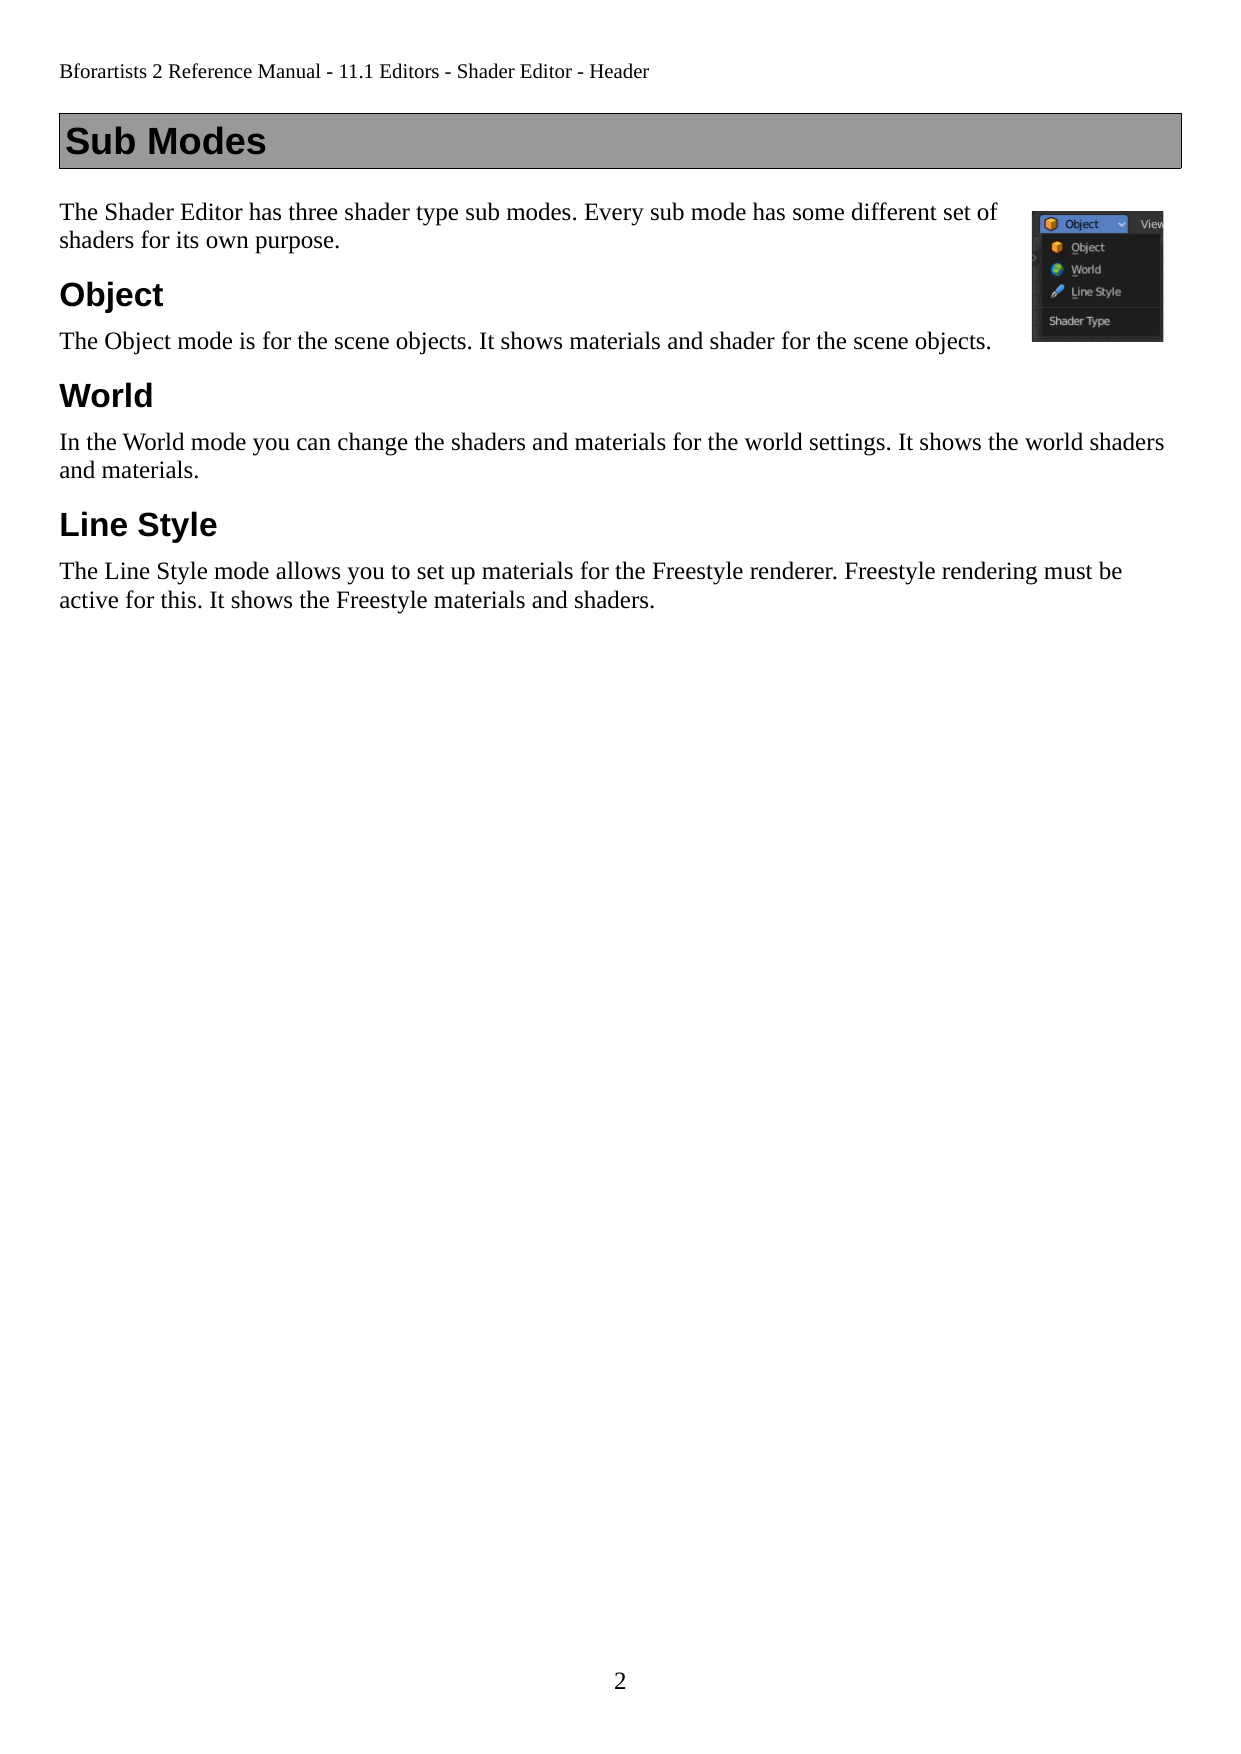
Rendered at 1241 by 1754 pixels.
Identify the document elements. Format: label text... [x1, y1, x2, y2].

text The Line Style mode allows you to set up materials for the Freestyle renderer. Freestyle rendering must be active for this. It shows the Freestyle materials and shaders. [59, 556, 1181, 614]
subtitle Object [59, 275, 1031, 314]
picture [1031, 211, 1164, 342]
subtitle Line Style [59, 505, 1181, 544]
subtitle World [59, 376, 1181, 414]
text The Shader Editor has three shader type sub modes. Every sub mode has some different set of shaders for its own purpose. [59, 197, 1181, 254]
table_header Sub Modes [60, 114, 1181, 168]
text In the World mode you can change the shaders and materials for the world settings. It shows the world shaders and materials. [59, 427, 1181, 484]
text The Object mode is for the scene objects. It shows materials and shader for the scene objects. [59, 326, 1181, 355]
subtitle [1164, 275, 1181, 314]
